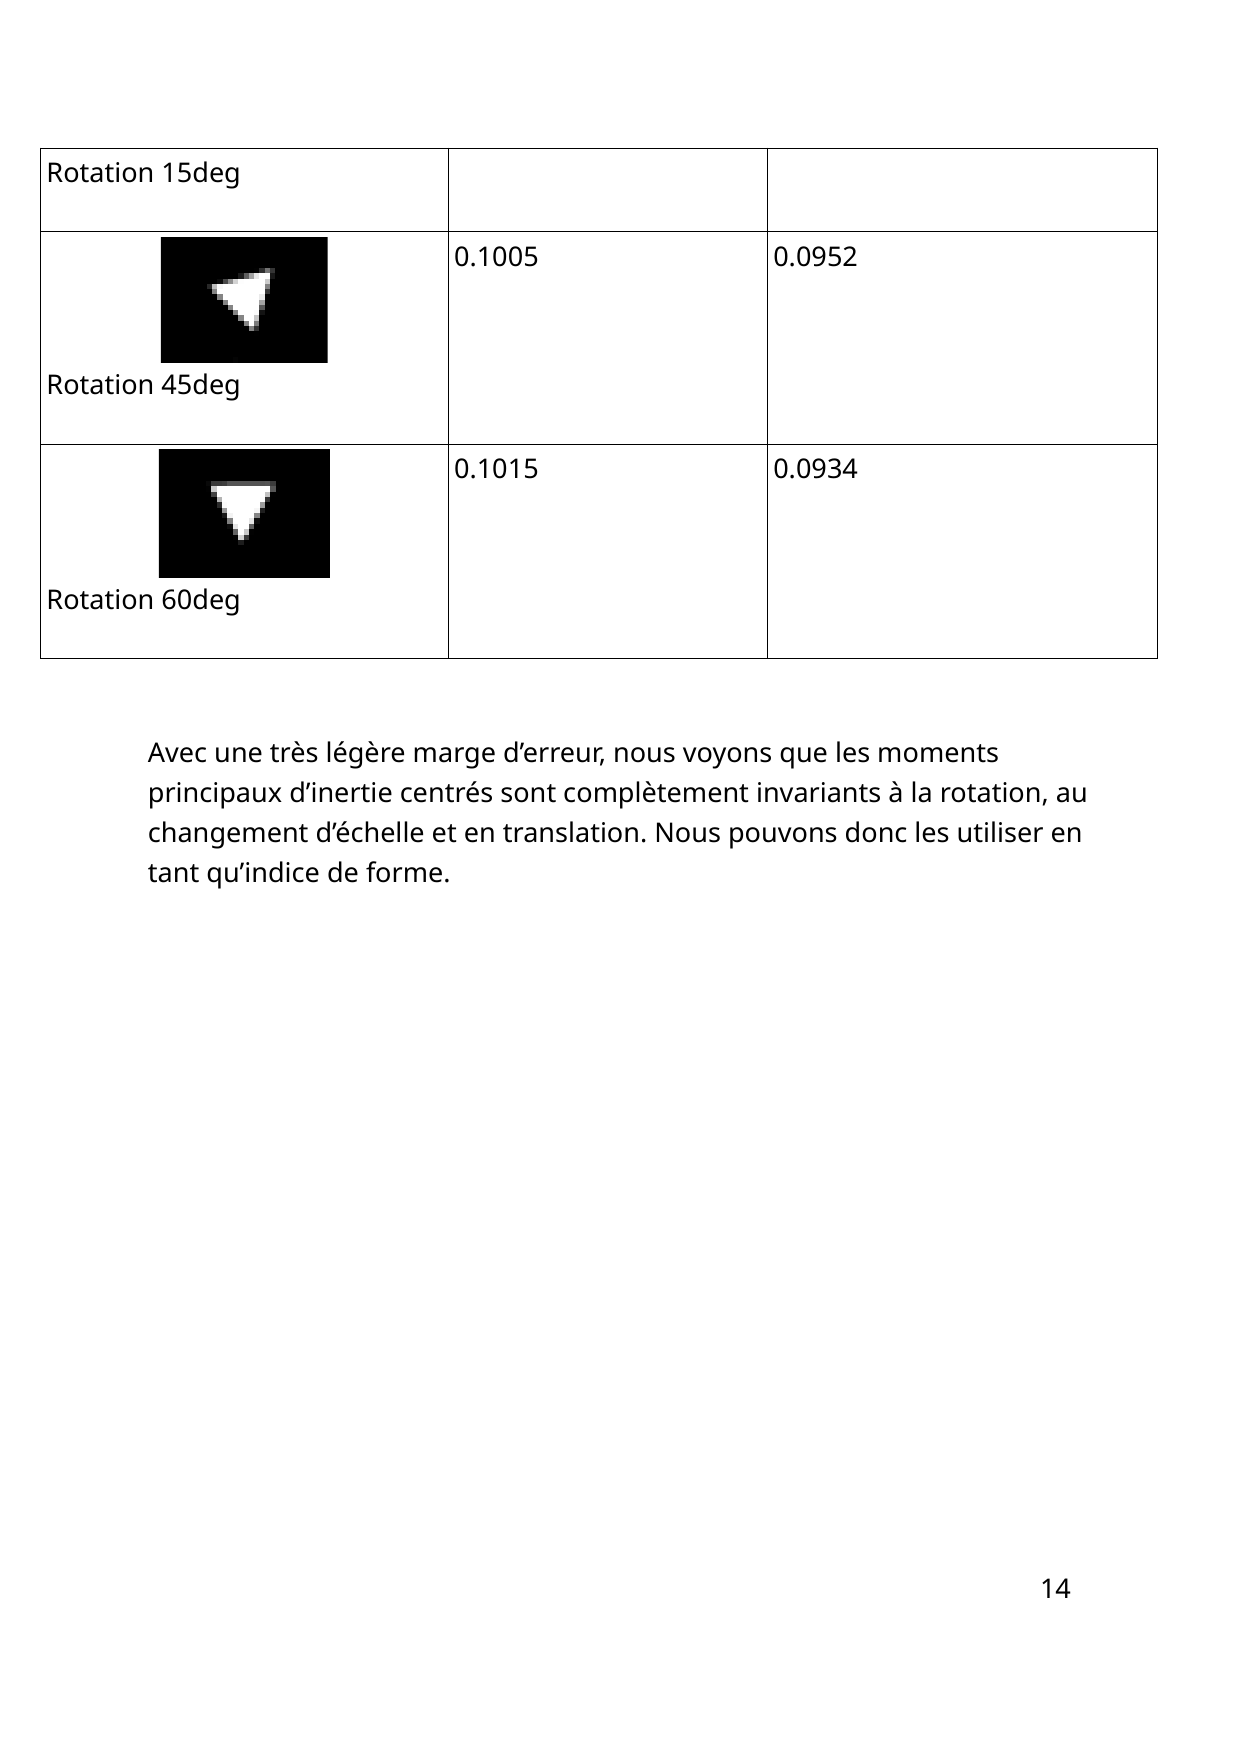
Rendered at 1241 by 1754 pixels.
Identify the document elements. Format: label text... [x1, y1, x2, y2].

table_cell Rotation 45deg [41, 232, 448, 443]
table_cell 0.0952 [768, 232, 1157, 443]
table_cell Rotation 60deg [41, 445, 448, 658]
table_cell 0.1005 [449, 232, 767, 443]
text Avec une très légère marge d’erreur, nous voyons que les moments principaux d’inertie centrés sont complètement invariants à la rotation, au changement d’échelle et en translation. Nous pouvons donc les utiliser en tant qu’indice de forme. [148, 734, 1093, 890]
table_cell [768, 149, 1157, 231]
table_cell [449, 149, 767, 231]
table_cell 0.1015 [449, 445, 767, 658]
picture [158, 449, 330, 578]
table_cell 0.0934 [768, 445, 1157, 658]
table_cell Rotation 15deg [41, 149, 448, 231]
picture [160, 237, 328, 363]
